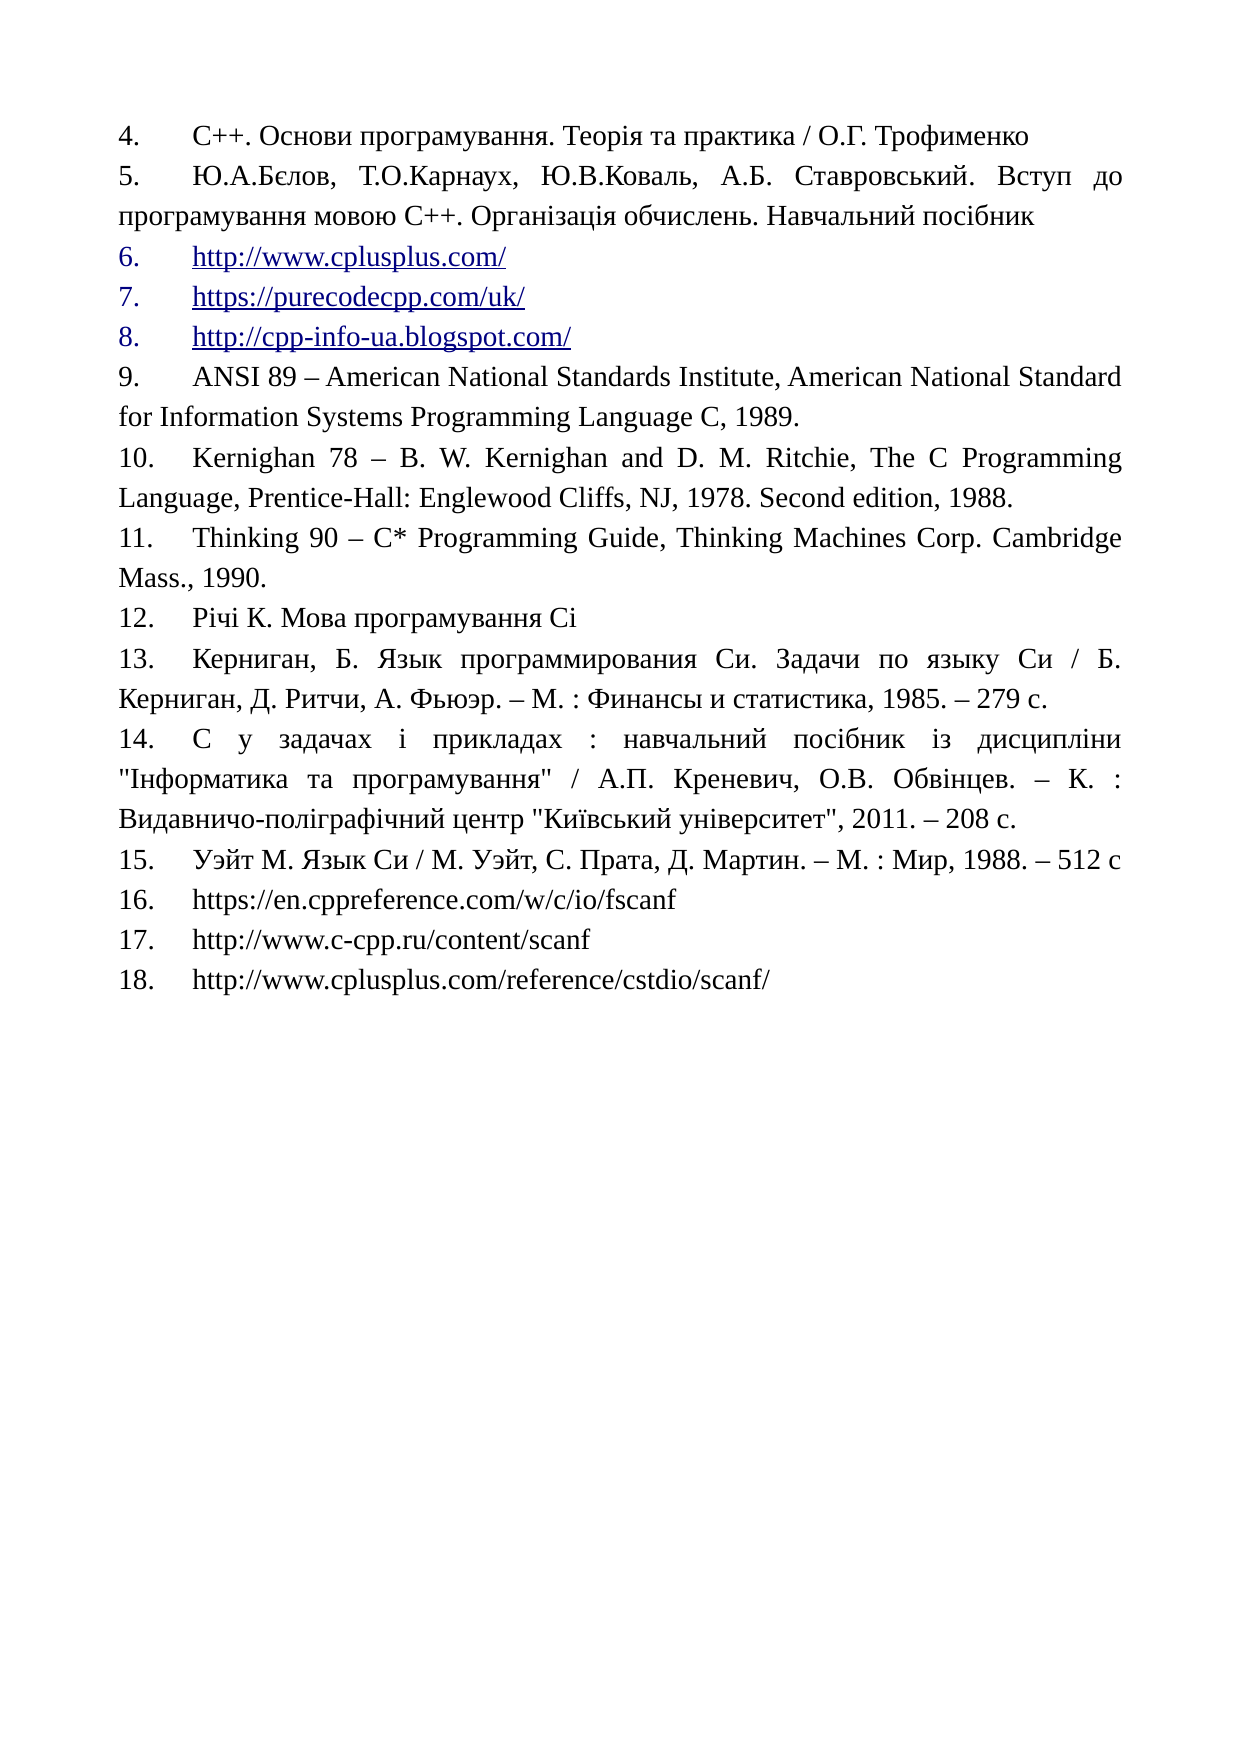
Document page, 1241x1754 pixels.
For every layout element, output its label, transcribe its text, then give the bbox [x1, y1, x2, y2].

list http://www.cplusplus.com/ [118, 239, 1123, 272]
list С++. Основи програмування. Теорія та практика / О.Г. Трофименко [118, 118, 1123, 152]
list ANSI 89 – American National Standards Institute, American National Standard for Information Systems Programming Language C, 1989. [118, 359, 1123, 433]
list Ю.А.Бєлов, Т.О.Карнаух, Ю.В.Коваль, А.Б. Ставровський. Вступ до програмування мовою С++. Організація обчислень. Навчальний посібник [118, 158, 1123, 232]
list Уэйт М. Язык Си / М. Уэйт, С. Прата, Д. Мартин. – М. : Мир, 1988. – 512 с [118, 842, 1123, 875]
list Річі К. Мова програмування Сі [118, 601, 1123, 634]
list https://purecodecpp.com/uk/ [118, 279, 1123, 312]
list Kernighan 78 – B. W. Kernighan and D. M. Ritchie, The C Programming Language, Prentice-Hall: Englewood Cliffs, NJ, 1978. Second edition, 1988. [118, 440, 1123, 513]
list Thinking 90 – C* Programming Guide, Thinking Machines Corp. Cambridge Mass., 1990. [118, 520, 1123, 594]
list http://www.c-cpp.ru/content/scanf [118, 922, 1123, 956]
list С у задачах і прикладах : навчальний посібник із дисципліни "Інформатика та програмування" / А.П. Креневич, О.В. Обвінцев. – К. : Видавничо-поліграфічний центр "Київський університет", 2011. – 208 с. [118, 721, 1123, 835]
list https://en.cppreference.com/w/c/io/fscanf [118, 882, 1123, 916]
list http://www.cplusplus.com/reference/cstdio/scanf/ [118, 962, 1123, 996]
list http://cpp-info-ua.blogspot.com/ [118, 319, 1123, 353]
list Керниган, Б. Язык программирования Си. Задачи по языку Си / Б. Керниган, Д. Ритчи, А. Фьюэр. – М. : Финансы и статистика, 1985. – 279 c. [118, 641, 1123, 714]
